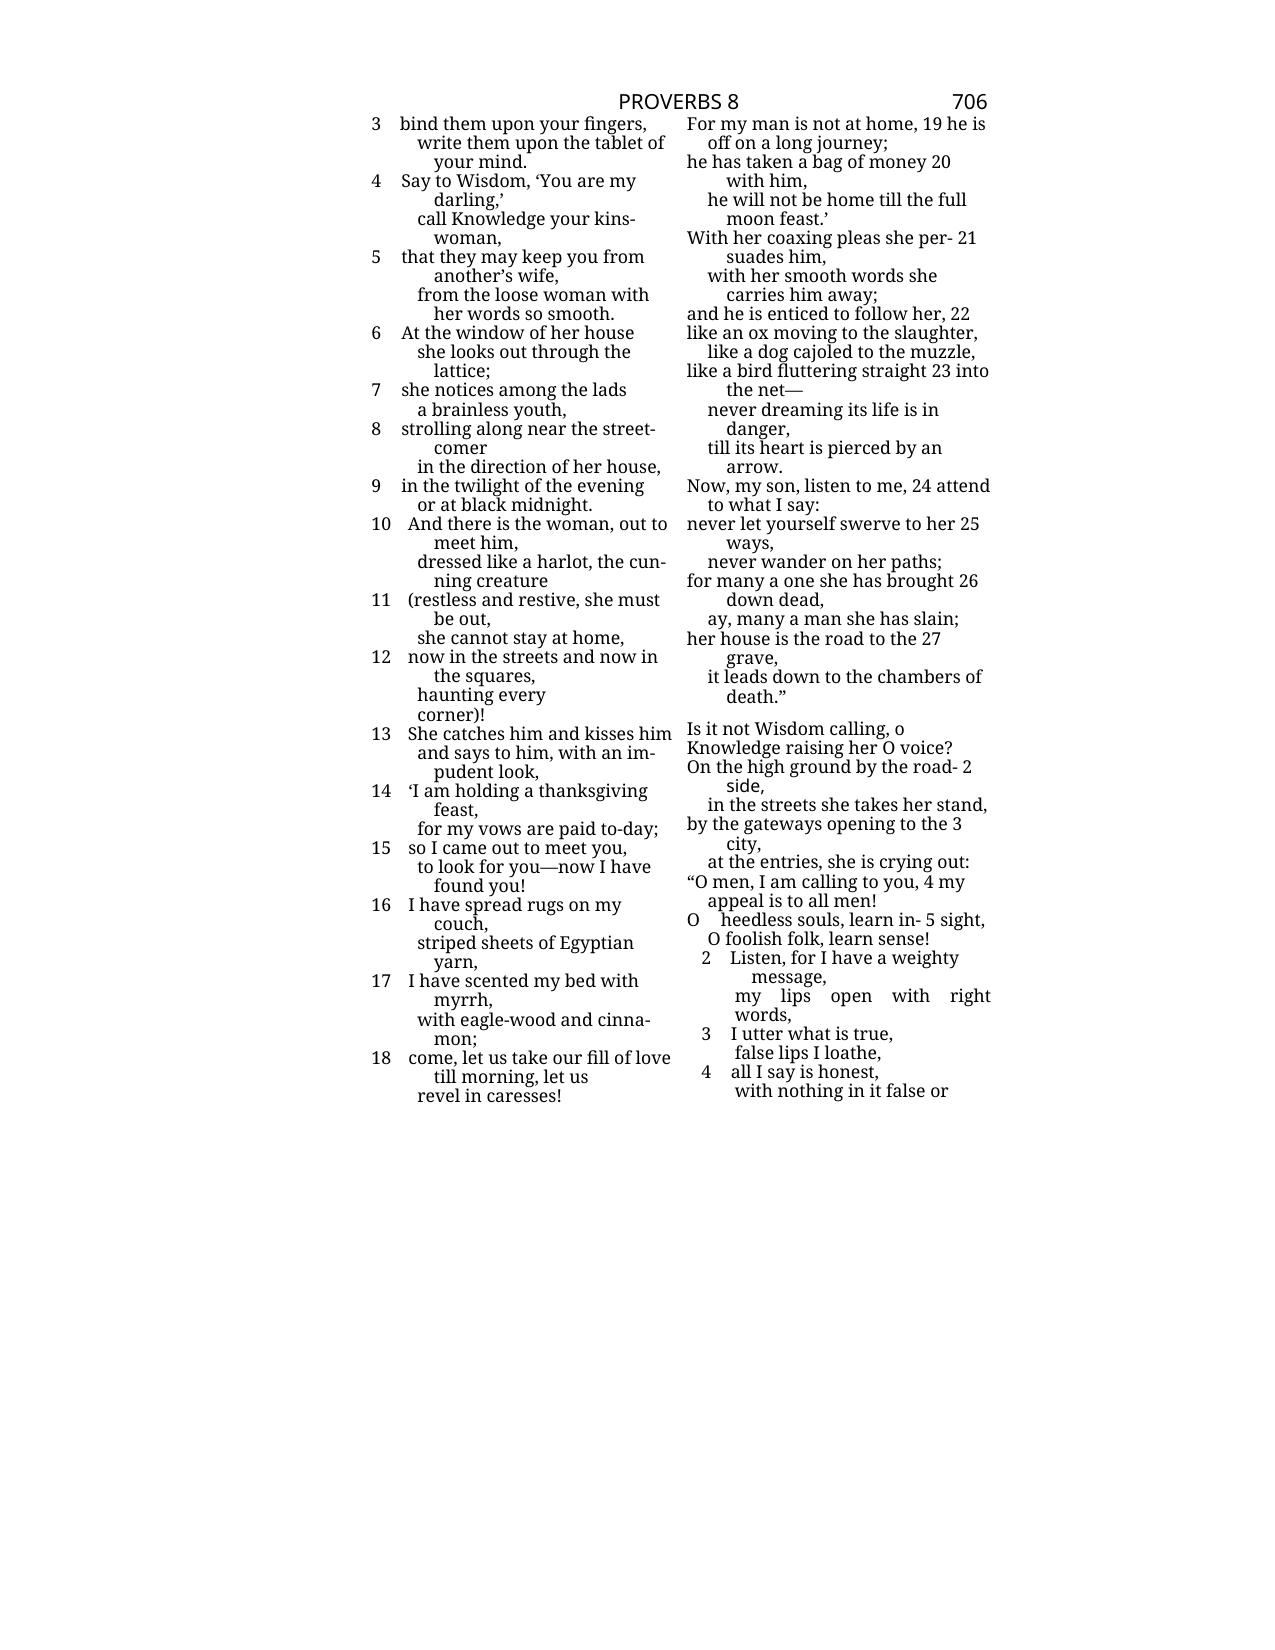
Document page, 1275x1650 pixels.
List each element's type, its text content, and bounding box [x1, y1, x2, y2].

text couch, [417, 915, 676, 934]
text like a bird fluttering straight 23 into the net— [687, 363, 991, 401]
list strolling along near the street- [371, 420, 676, 439]
text myrrh, [417, 992, 676, 1011]
text it leads down to the chambers of death.” [707, 668, 991, 707]
text O foolish folk, learn sense! [707, 930, 991, 949]
text she looks out through the lattice; [417, 343, 676, 382]
text from the loose woman with her words so smooth. [417, 286, 676, 324]
text in the streets she takes her stand, [707, 797, 991, 816]
list so I came out to meet you, [371, 839, 676, 858]
list Say to Wisdom, ‘You are my [371, 172, 676, 191]
text write them upon the tablet of your mind. [417, 134, 676, 172]
text and says to him, with an im­pudent look, [417, 744, 676, 782]
text another’s wife, [417, 267, 676, 286]
list now in the streets and now in [371, 648, 676, 668]
text to look for you—now I have found you! [417, 858, 676, 896]
list all I say is honest, [701, 1063, 991, 1082]
list bind them upon your fingers, [371, 115, 676, 134]
text for my vows are paid to-day; [417, 820, 676, 839]
text “O men, I am calling to you, 4 my appeal is to all men! [687, 873, 991, 911]
text a brainless youth, [417, 401, 676, 420]
list in the twilight of the evening [371, 477, 676, 496]
text and he is enticed to follow her, 22 like an ox moving to the slaughter, [687, 305, 991, 343]
text For my man is not at home, 19 he is off on a long journey; [687, 115, 991, 153]
text he will not be home till the full moon feast.’ [707, 191, 991, 229]
text never dreaming its life is in danger, [707, 401, 991, 439]
list (restless and restive, she must [371, 591, 676, 610]
text darling,’ [417, 191, 676, 210]
list come, let us take our fill of love [371, 1049, 676, 1068]
list that they may keep you from [371, 248, 676, 267]
text for many a one she has brought 26 down dead, [687, 572, 991, 610]
text never let yourself swerve to her 25 ways, [687, 515, 991, 553]
text dressed like a harlot, the cun­ning creature [417, 553, 676, 591]
text never wander on her paths; [707, 553, 991, 572]
text call Knowledge your kins­woman, [417, 210, 676, 248]
text till its heart is pierced by an arrow. [707, 439, 991, 477]
text till morning, let us revel in caresses! [417, 1068, 613, 1106]
text by the gateways opening to the 3 city, [687, 816, 991, 854]
list I have spread rugs on my [371, 896, 676, 915]
list At the window of her house [371, 324, 676, 343]
text or at black midnight. [417, 496, 676, 515]
text with nothing in it false or [734, 1082, 991, 1102]
text feast, [417, 801, 676, 820]
text she cannot stay at home, [417, 629, 676, 648]
text ay, many a man she has slain; [707, 610, 991, 629]
text O heedless souls, learn in- 5 sight, [687, 911, 991, 930]
text comer [417, 439, 676, 458]
text the squares, haunting every corner)! [417, 668, 613, 725]
text at the entries, she is crying out: [707, 854, 991, 873]
text On the high ground by the road- 2 side, [687, 758, 991, 797]
list she notices among the lads [371, 382, 676, 401]
list I utter what is true, [701, 1025, 991, 1044]
text striped sheets of Egyptian yarn, [417, 934, 676, 973]
text Now, my son, listen to me, 24 attend to what I say: [687, 477, 991, 515]
text with her smooth words she carries him away; [707, 267, 991, 305]
list Listen, for I have a weighty [701, 949, 991, 968]
text With her coaxing pleas she per- 21 suades him, [687, 229, 991, 267]
list I have scented my bed with [371, 973, 676, 992]
text my lips open with right words, [734, 987, 991, 1025]
list ‘I am holding a thanksgiving [371, 782, 676, 801]
text her house is the road to the 27 grave, [687, 629, 991, 668]
list And there is the woman, out to [371, 515, 676, 534]
text be out, [417, 610, 676, 629]
text false lips I loathe, [734, 1044, 991, 1063]
text he has taken a bag of money 20 with him, [687, 153, 991, 191]
text in the direction of her house, [417, 458, 676, 477]
text Is it not Wisdom calling, o Knowledge raising her O voice? [687, 720, 991, 758]
text with eagle-wood and cinna­mon; [417, 1011, 676, 1049]
list She catches him and kisses him [371, 725, 676, 744]
text message, [751, 968, 991, 987]
text like a dog cajoled to the muzzle, [707, 343, 991, 363]
text meet him, [417, 534, 676, 553]
